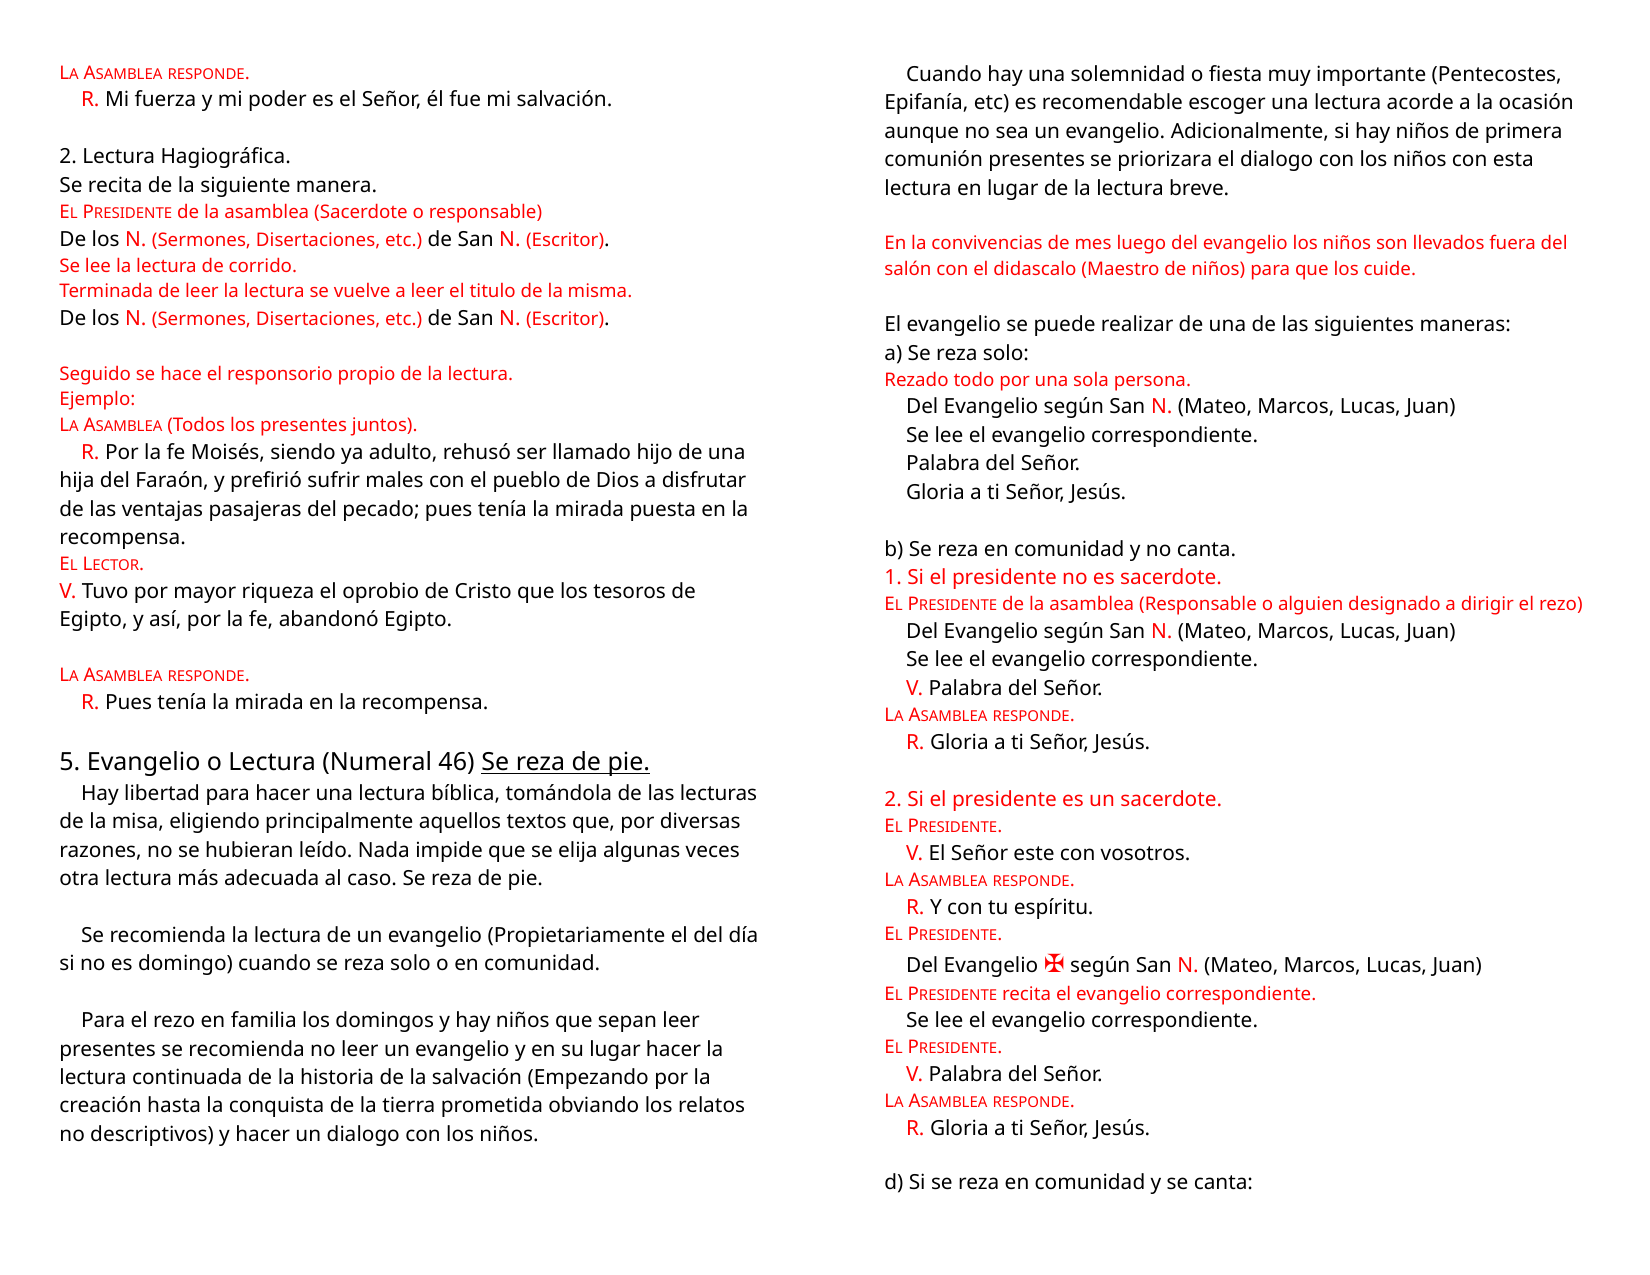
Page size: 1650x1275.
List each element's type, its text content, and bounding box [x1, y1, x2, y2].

text Seguido se hace el responsorio propio de la lectura. [59, 360, 766, 386]
text R. Y con tu espíritu. [884, 892, 1591, 920]
text De los N. (Sermones, Disertaciones, etc.) de San N. (Escritor). [59, 224, 766, 252]
text Se lee el evangelio correspondiente. [884, 644, 1591, 673]
text a) Se reza solo: [884, 338, 1591, 366]
text La Asamblea responde. [59, 59, 766, 84]
text Se lee la lectura de corrido. [59, 252, 766, 278]
text d) Si se reza en comunidad y se canta: [884, 1167, 1591, 1196]
text Hay libertad para hacer una lectura bíblica, tomándola de las lecturas de la misa, eligiendo principalmente aquellos textos que, por diversas razones, no se hubieran leído. Nada impide que se elija algunas veces otra lectura más adecuada al caso. Se reza de pie. [59, 778, 766, 892]
text V. El Señor este con vosotros. [884, 838, 1591, 866]
text 2. Si el presidente es un sacerdote. [884, 784, 1591, 812]
text La Asamblea responde. [59, 661, 766, 687]
text El Presidente. [884, 812, 1591, 838]
text V. Tuvo por mayor riqueza el oprobio de Cristo que los tesoros de Egipto, y así, por la fe, abandonó Egipto. [59, 576, 766, 633]
text R. Pues tenía la mirada en la recompensa. [59, 687, 766, 715]
text El Presidente de la asamblea (Responsable o alguien designado a dirigir el rezo) [884, 591, 1591, 616]
text La Asamblea responde. [884, 1088, 1591, 1113]
text Rezado todo por una sola persona. [884, 366, 1591, 392]
text Ejemplo: [59, 386, 766, 411]
text V. Palabra del Señor. [884, 673, 1591, 701]
text El Presidente. [884, 920, 1591, 946]
text El Lector. [59, 551, 766, 576]
text Del Evangelio según San N. (Mateo, Marcos, Lucas, Juan) [884, 392, 1591, 420]
text De los N. (Sermones, Disertaciones, etc.) de San N. (Escritor). [59, 303, 766, 332]
text b) Se reza en comunidad y no canta. [884, 534, 1591, 562]
text 5. Evangelio o Lectura (Numeral 46) Se reza de pie. [59, 744, 766, 778]
text La Asamblea responde. [884, 866, 1591, 892]
text R. Gloria a ti Señor, Jesús. [884, 1113, 1591, 1142]
text La Asamblea responde. [884, 701, 1591, 727]
text 2. Lectura Hagiográfica. [59, 141, 766, 170]
text Terminada de leer la lectura se vuelve a leer el titulo de la misma. [59, 278, 766, 303]
text Cuando hay una solemnidad o fiesta muy importante (Pentecostes, Epifanía, etc) es recomendable escoger una lectura acorde a la ocasión aunque no sea un evangelio. Adicionalmente, si hay niños de primera comunión presentes se priorizara el dialogo con los niños con esta lectura en lugar de la lectura breve. [884, 59, 1591, 201]
text El Presidente de la asamblea (Sacerdote o responsable) [59, 198, 766, 224]
text Se lee el evangelio correspondiente. [884, 1005, 1591, 1034]
text El Presidente recita el evangelio correspondiente. [884, 980, 1591, 1005]
text 1. Si el presidente no es sacerdote. [884, 562, 1591, 591]
text En la convivencias de mes luego del evangelio los niños son llevados fuera del salón con el didascalo (Maestro de niños) para que los cuide. [884, 230, 1591, 281]
text R. Mi fuerza y mi poder es el Señor, él fue mi salvación. [59, 84, 766, 113]
text R. Por la fe Moisés, siendo ya adulto, rehusó ser llamado hijo de una hija del Faraón, y prefirió sufrir males con el pueblo de Dios a disfrutar de las ventajas pasajeras del pecado; pues tenía la mirada puesta en la recompensa. [59, 437, 766, 551]
text La Asamblea (Todos los presentes juntos). [59, 411, 766, 437]
text Del Evangelio según San N. (Mateo, Marcos, Lucas, Juan) [884, 616, 1591, 644]
text El Presidente. [884, 1034, 1591, 1059]
text Gloria a ti Señor, Jesús. [884, 477, 1591, 505]
text Se recomienda la lectura de un evangelio (Propietariamente el del día si no es domingo) cuando se reza solo o en comunidad. [59, 920, 766, 977]
text R. Gloria a ti Señor, Jesús. [884, 727, 1591, 755]
text Se recita de la siguiente manera. [59, 170, 766, 198]
text Se lee el evangelio correspondiente. [884, 420, 1591, 448]
text Del Evangelio ✠ según San N. (Mateo, Marcos, Lucas, Juan) [884, 946, 1591, 980]
text Para el rezo en familia los domingos y hay niños que sepan leer presentes se recomienda no leer un evangelio y en su lugar hacer la lectura continuada de la historia de la salvación (Empezando por la creación hasta la conquista de la tierra prometida obviando los relatos no descriptivos) y hacer un dialogo con los niños. [59, 1005, 766, 1147]
text Palabra del Señor. [884, 448, 1591, 477]
text V. Palabra del Señor. [884, 1059, 1591, 1088]
text El evangelio se puede realizar de una de las siguientes maneras: [884, 309, 1591, 338]
